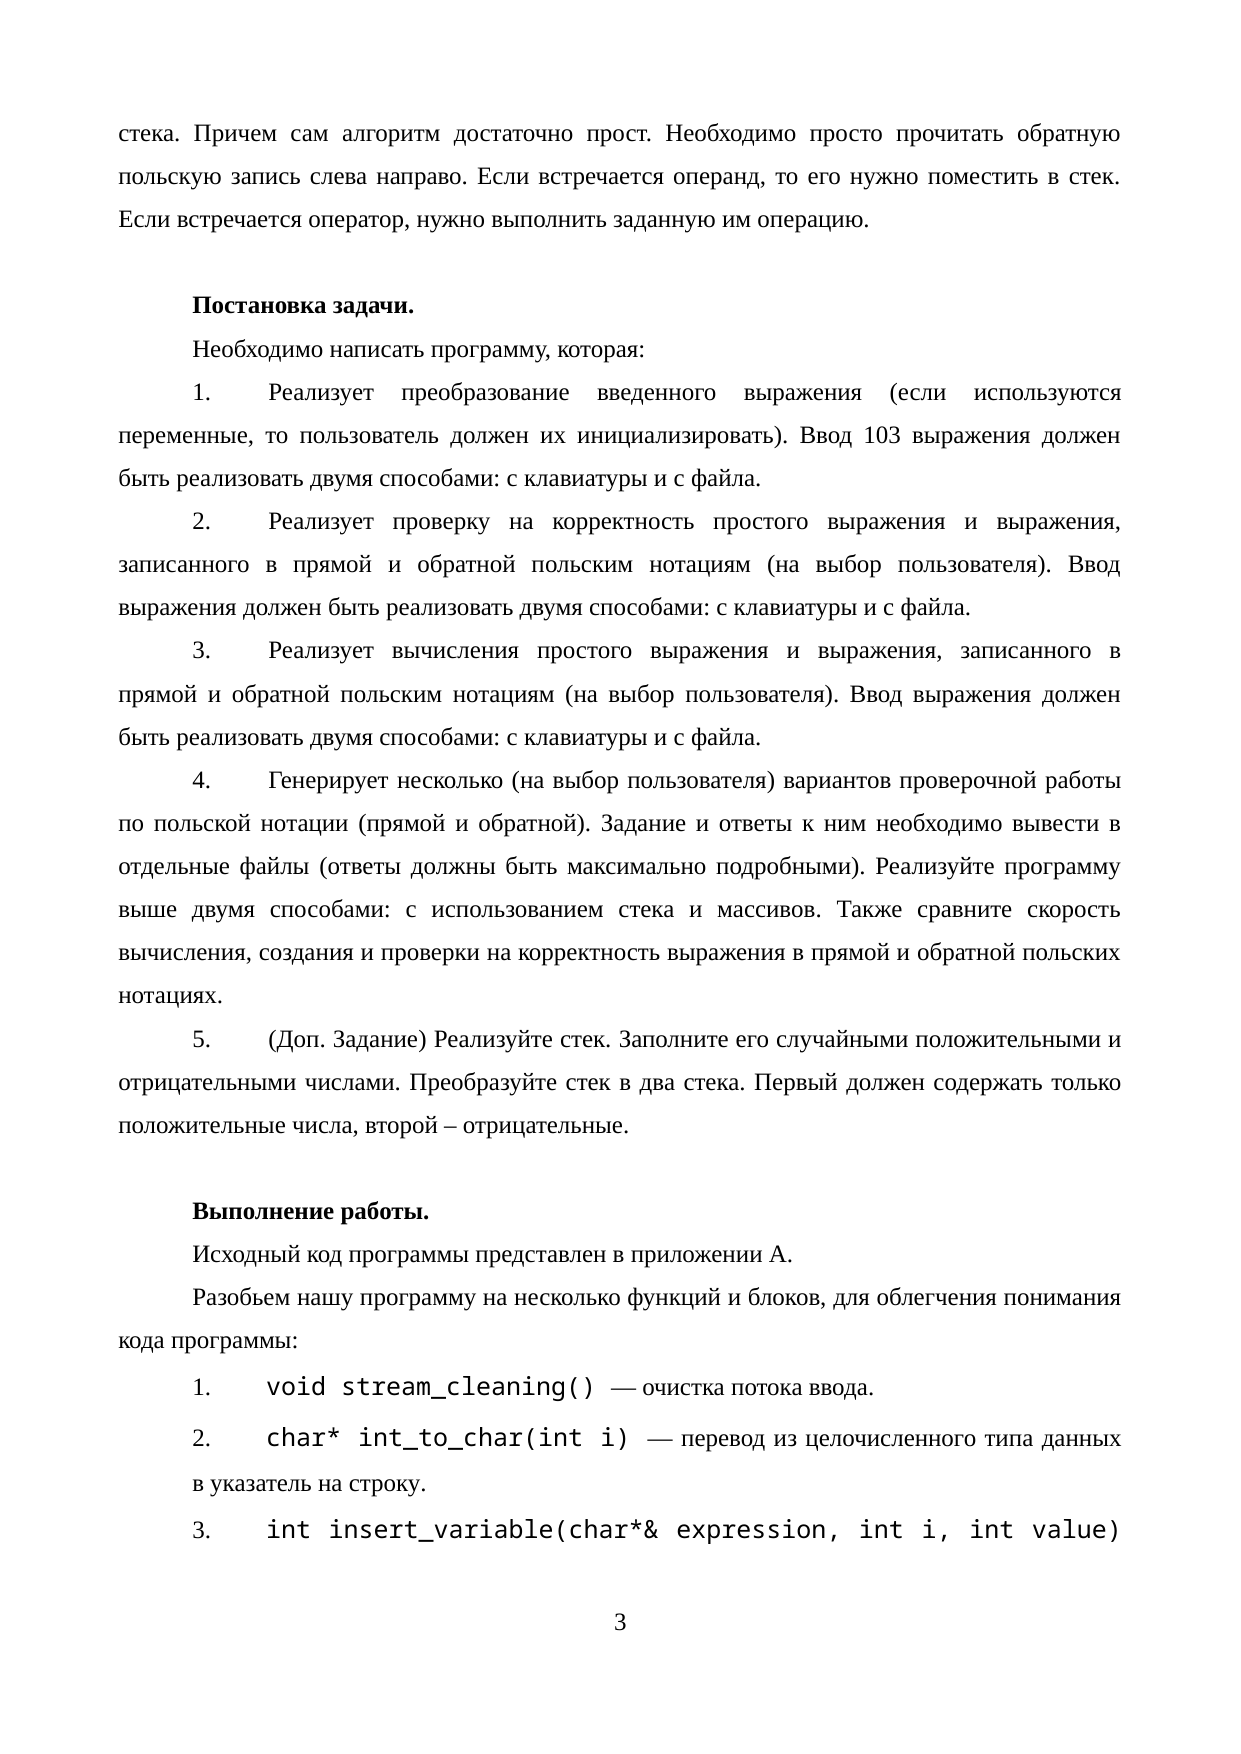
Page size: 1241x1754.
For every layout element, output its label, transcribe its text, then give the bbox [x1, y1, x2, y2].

list Генерирует несколько (на выбор пользователя) вариантов проверочной работы по польской нотации (прямой и обратной). Задание и ответы к ним необходимо вывести в отдельные файлы (ответы должны быть максимально подробными). Реализуйте программу выше двумя способами: с использованием стека и массивов. Также сравните скорость вычисления, создания и проверки на корректность выражения в прямой и обратной польских нотациях. [118, 765, 1122, 1009]
list Реализует проверку на корректность простого выражения и выражения, записанного в прямой и обратной польским нотациям (на выбор пользователя). Ввод выражения должен быть реализовать двумя способами: с клавиатуры и с файла. [118, 506, 1122, 621]
list char* int_to_char(int i) — перевод из целочисленного типа данных в указатель на строку. [192, 1420, 1122, 1497]
list (Доп. Задание) Реализуйте стек. Заполните его случайными положительными и отрицательными числами. Преобразуйте стек в два стека. Первый должен содержать только положительные числа, второй – отрицательные. [118, 1024, 1122, 1139]
text стека. Причем сам алгоритм достаточно прост. Необходимо просто прочитать обратную польскую запись слева направо. Если встречается операнд, то его нужно поместить в стек. Если встречается оператор, нужно выполнить заданную им операцию. [118, 118, 1122, 233]
text Необходимо написать программу, которая: [118, 334, 1122, 362]
list int insert_variable(char*& expression, int i, int value) [192, 1511, 1122, 1545]
text Выполнение работы. [118, 1196, 1122, 1225]
list void stream_cleaning() — очистка потока ввода. [192, 1369, 1122, 1403]
list Реализует преобразование введенного выражения (если используются переменные, то пользователь должен их инициализировать). Ввод 103 выражения должен быть реализовать двумя способами: с клавиатуры и с файла. [118, 377, 1122, 492]
text Постановка задачи. [118, 291, 1122, 319]
text Разобьем нашу программу на несколько функций и блоков, для облегчения понимания кода программы: [118, 1282, 1122, 1354]
text Исходный код программы представлен в приложении А. [192, 1239, 1122, 1268]
list Реализует вычисления простого выражения и выражения, записанного в прямой и обратной польским нотациям (на выбор пользователя). Ввод выражения должен быть реализовать двумя способами: с клавиатуры и с файла. [118, 636, 1122, 751]
